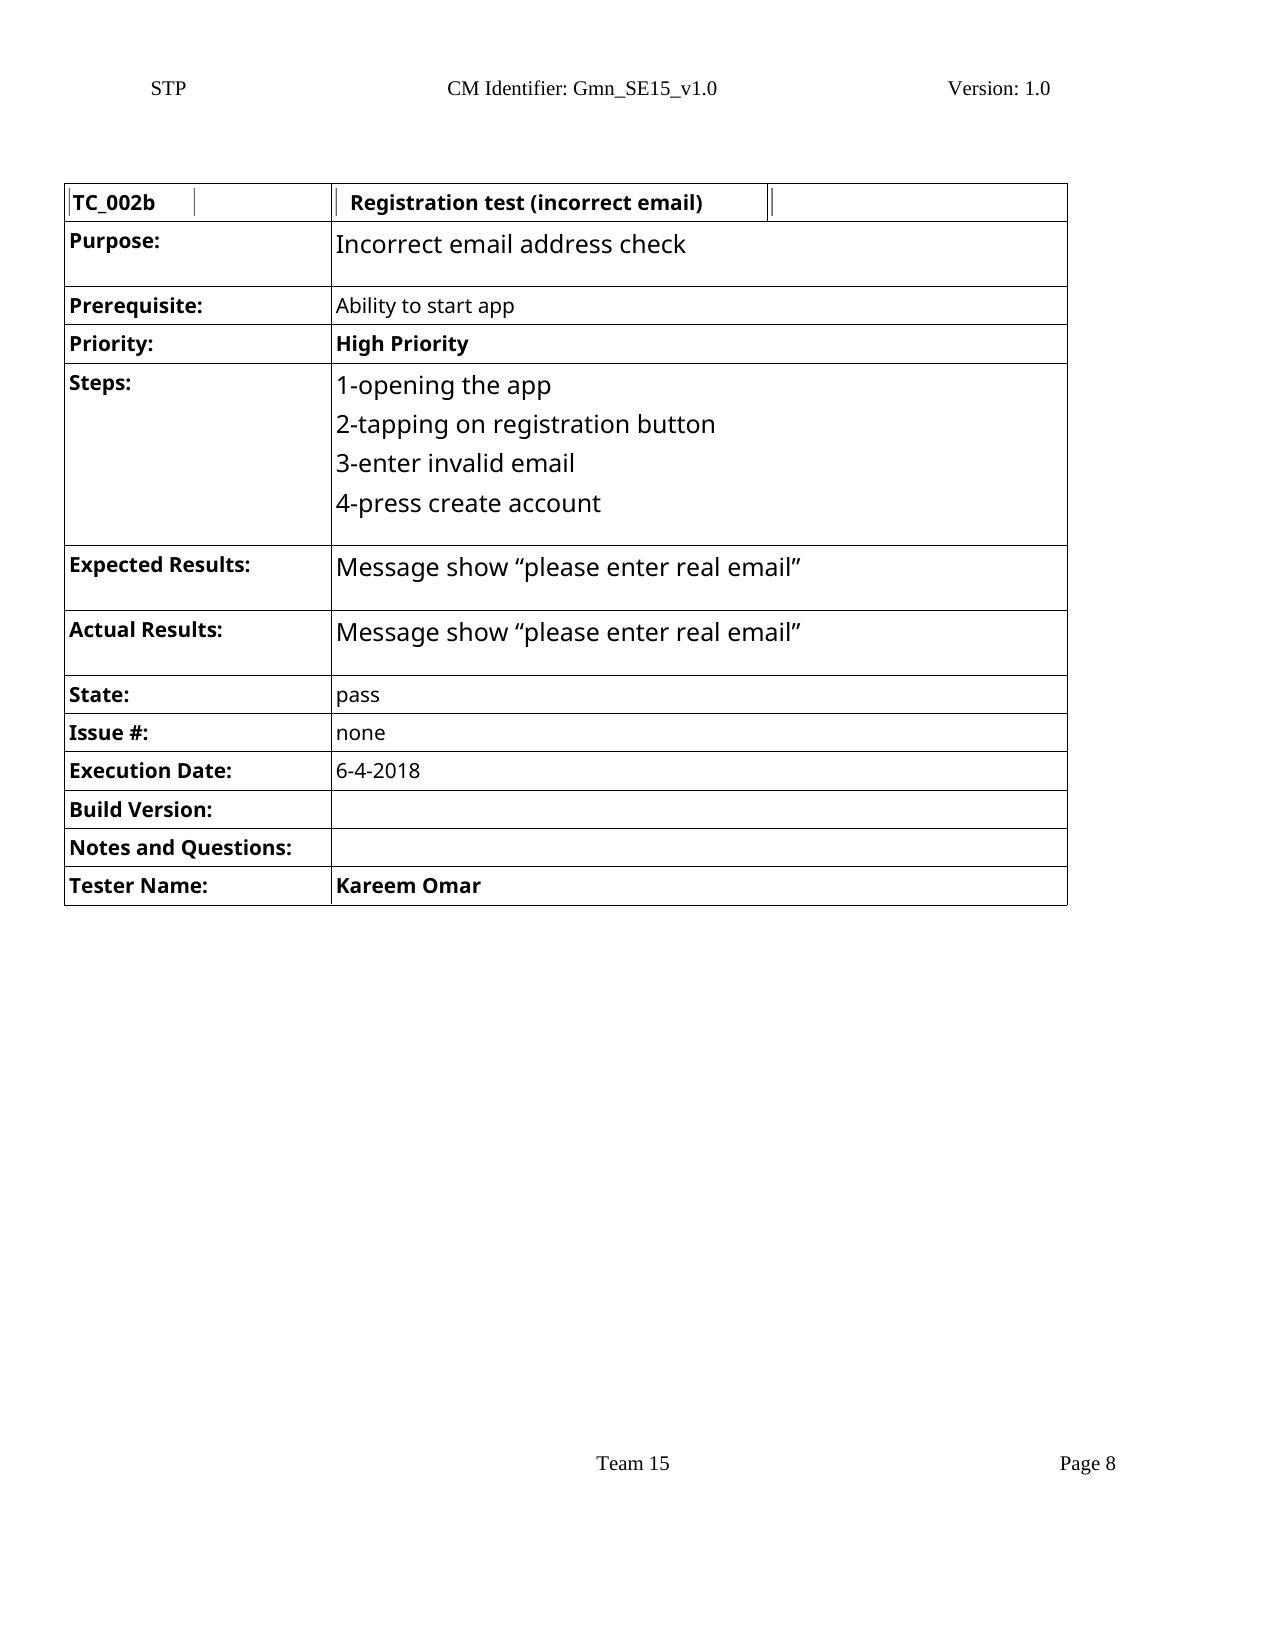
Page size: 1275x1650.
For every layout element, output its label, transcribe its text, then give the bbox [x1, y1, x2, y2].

table_cell Prerequisite: [65, 287, 331, 324]
table_cell Message show “please enter real email” [332, 546, 1067, 610]
table_cell [332, 829, 1067, 866]
table_header [768, 184, 1067, 221]
table_header Registration test (incorrect email) [332, 184, 767, 221]
table_cell Kareem Omar [332, 867, 1067, 904]
table_cell Message show “please enter real email” [332, 611, 1067, 674]
table_cell [332, 791, 1067, 828]
table_cell Tester Name: [65, 867, 331, 904]
table_cell Steps: [65, 364, 331, 545]
table_header [189, 184, 331, 221]
table_cell Notes and Questions: [65, 829, 331, 866]
table_cell Priority: [65, 325, 331, 363]
table_cell pass [332, 676, 1067, 713]
table_cell Ability to start app [332, 287, 1067, 324]
table_cell State: [65, 676, 331, 713]
table_cell Purpose: [65, 222, 331, 286]
table_cell Incorrect email address check [332, 222, 1067, 286]
table_header TC_002b [65, 184, 189, 221]
table_cell 6-4-2018 [332, 752, 1067, 789]
table_cell Issue #: [65, 714, 331, 751]
table_cell Expected Results: [65, 546, 331, 610]
table_cell 1-opening the app 2-tapping on registration button 3-enter invalid email 4-press create account [332, 364, 1067, 545]
table_cell Execution Date: [65, 752, 331, 789]
table_cell High Priority [332, 325, 1067, 363]
table_cell none [332, 714, 1067, 751]
table_cell Build Version: [65, 791, 331, 828]
table_cell Actual Results: [65, 611, 331, 674]
